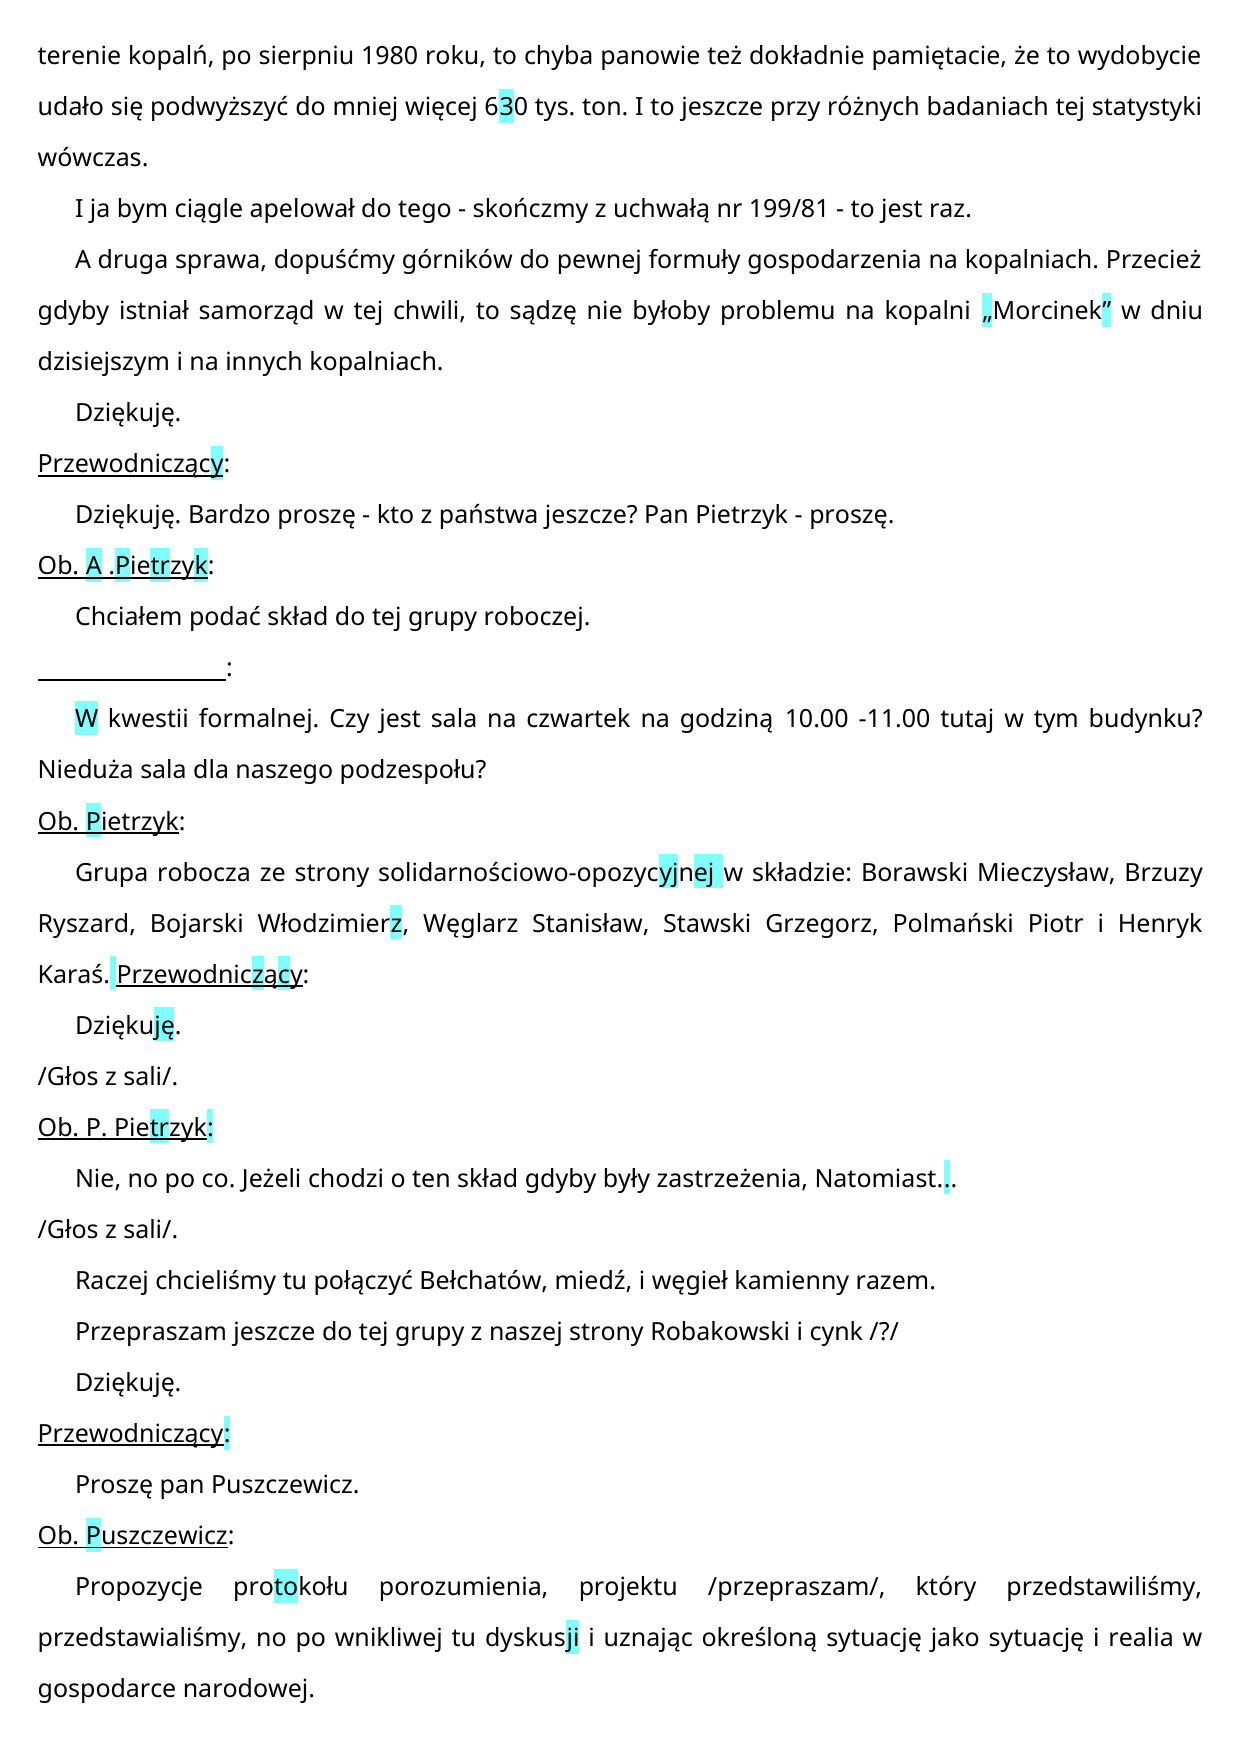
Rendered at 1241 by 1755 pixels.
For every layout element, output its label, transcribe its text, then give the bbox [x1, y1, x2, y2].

text Ob. A .Pietrzyk: [37, 548, 1203, 582]
text /Głos z sali/. [37, 1058, 1203, 1092]
text Przewodniczący: [37, 1416, 1203, 1450]
text Dziękuję. Bardzo proszę - kto z państwa jeszcze? Pan Pietrzyk - proszę. [37, 497, 1203, 531]
text I ja bym ciągle apelował do tego - skończmy z uchwałą nr 199/81 - to jest raz. [37, 191, 1203, 225]
text Dziękuję. [37, 1364, 1203, 1399]
text terenie kopalń, po sierpniu 1980 roku, to chyba panowie też dokładnie pamiętacie, że to wydobycie udało się podwyższyć do mniej więcej 630 tys. ton. I to jeszcze przy różnych badaniach tej statystyki wówczas. [37, 37, 1203, 174]
text /Głos z sali/. [37, 1211, 1203, 1246]
text Ob. Puszczewicz: [37, 1518, 1203, 1552]
text Dziękuję. [37, 1007, 1203, 1041]
text : [37, 650, 1203, 684]
text Raczej chcieliśmy tu połączyć Bełchatów, miedź, i węgieł kamienny razem. [37, 1262, 1203, 1297]
text Ob. Pietrzyk: [37, 803, 1203, 837]
text Przewodniczący: [37, 446, 1203, 480]
text A druga sprawa, dopuśćmy górników do pewnej formuły gospodarzenia na kopalniach. Przecież gdyby istniał samorząd w tej chwili, to sądzę nie byłoby problemu na kopalni „Morcinek” w dniu dzisiejszym i na innych kopalniach. [37, 242, 1203, 378]
text Nie, no po co. Jeżeli chodzi o ten skład gdyby były zastrzeżenia, Natomiast... [37, 1160, 1203, 1194]
text Grupa robocza ze strony solidarnościowo-opozycyjnej w składzie: Borawski Mieczysław, Brzuzy Ryszard, Bojarski Włodzimierz, Węglarz Stanisław, Stawski Grzegorz, Polmański Piotr i Henryk Karaś. Przewodniczący: [37, 854, 1203, 990]
text W kwestii formalnej. Czy jest sala na czwartek na godziną 10.00 -11.00 tutaj w tym budynku? Nieduża sala dla naszego podzespołu? [37, 701, 1203, 786]
text Propozycje protokołu porozumienia, projektu /przepraszam/, który przedstawiliśmy, przedstawialiśmy, no po wnikliwej tu dyskusji i uznając określoną sytuację jako sytuację i realia w gospodarce narodowej. [37, 1569, 1203, 1705]
text Dziękuję. [37, 395, 1203, 429]
text Chciałem podać skład do tej grupy roboczej. [37, 599, 1203, 633]
text Ob. P. Pietrzyk: [37, 1109, 1203, 1143]
text Proszę pan Puszczewicz. [37, 1467, 1203, 1501]
text Przepraszam jeszcze do tej grupy z naszej strony Robakowski i cynk /?/ [37, 1313, 1203, 1348]
